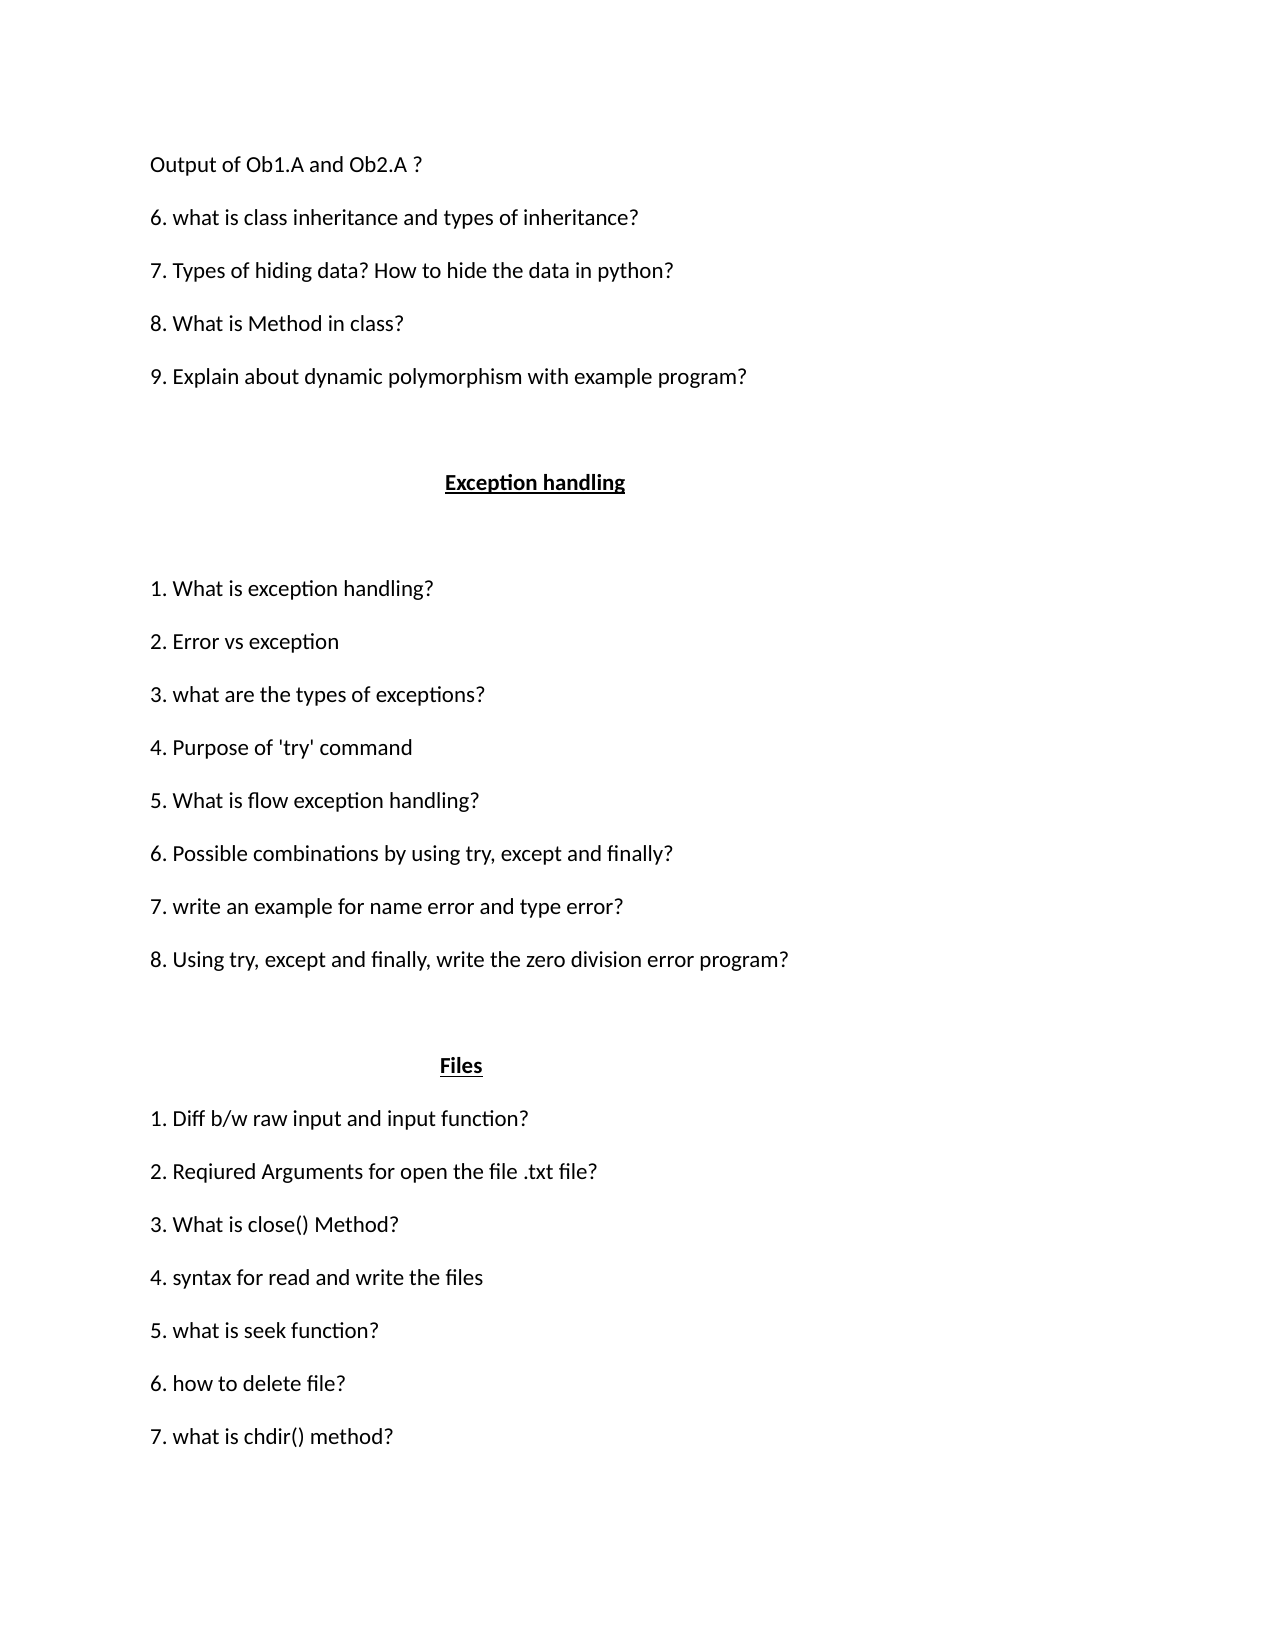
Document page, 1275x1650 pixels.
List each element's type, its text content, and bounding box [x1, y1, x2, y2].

text 2. Reqiured Arguments for open the file .txt file? [150, 1157, 1125, 1185]
text 4. syntax for read and write the files [150, 1263, 1125, 1291]
text 6. Possible combinations by using try, except and finally? [150, 839, 1125, 867]
text Exception handling [150, 468, 1125, 496]
text 1. Diff b/w raw input and input function? [150, 1104, 1125, 1132]
text Output of Ob1.A and Ob2.A ? [150, 150, 1125, 178]
text 2. Error vs exception [150, 627, 1125, 655]
text 8. Using try, except and finally, write the zero division error program? [150, 945, 1125, 973]
text 7. Types of hiding data? How to hide the data in python? [150, 256, 1125, 284]
text 3. What is close() Method? [150, 1210, 1125, 1238]
text 7. what is chdir() method? [150, 1422, 1125, 1451]
text 8. What is Method in class? [150, 309, 1125, 337]
text 7. write an example for name error and type error? [150, 892, 1125, 920]
text 6. how to delete file? [150, 1369, 1125, 1397]
text 5. What is flow exception handling? [150, 786, 1125, 814]
text 4. Purpose of 'try' command [150, 733, 1125, 761]
text 1. What is exception handling? [150, 574, 1125, 602]
text 6. what is class inheritance and types of inheritance? [150, 203, 1125, 231]
text 9. Explain about dynamic polymorphism with example program? [150, 362, 1125, 390]
text Files [150, 1051, 1125, 1079]
text 5. what is seek function? [150, 1316, 1125, 1344]
text 3. what are the types of exceptions? [150, 680, 1125, 708]
